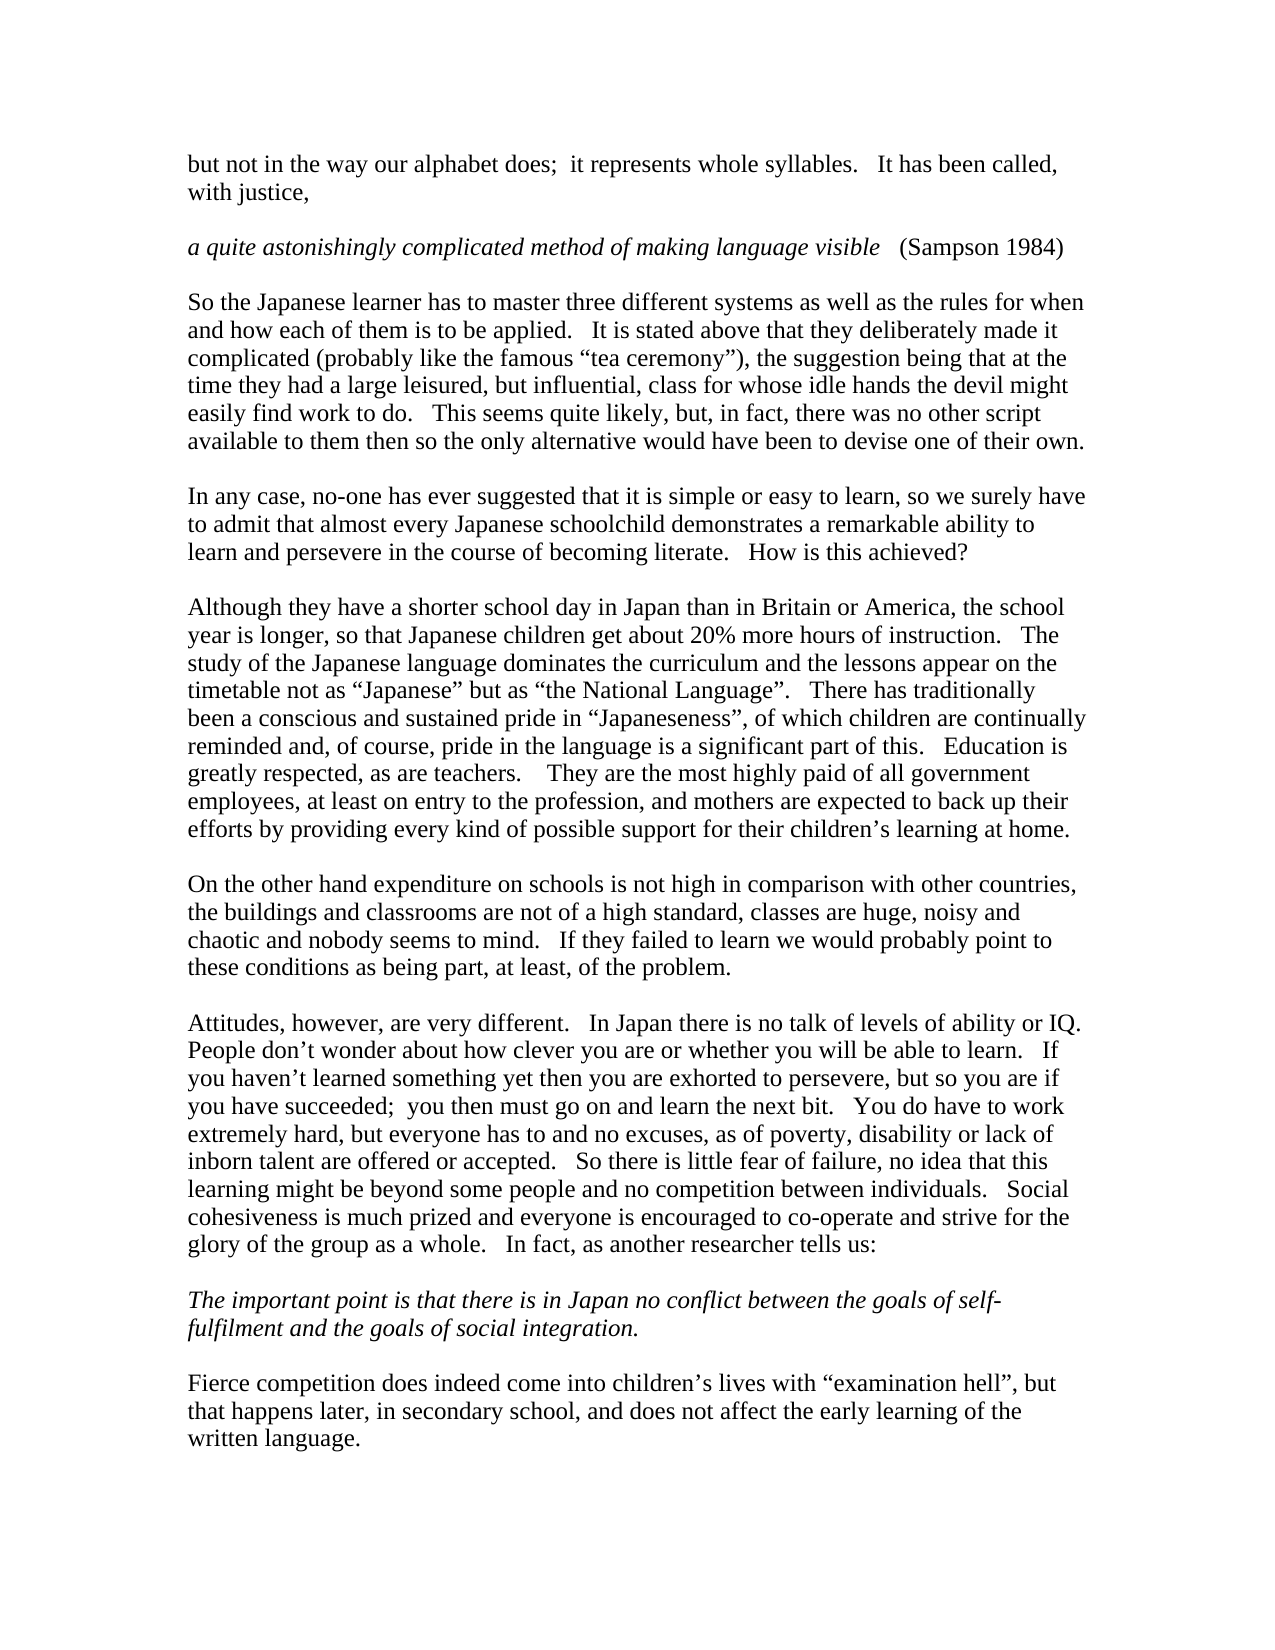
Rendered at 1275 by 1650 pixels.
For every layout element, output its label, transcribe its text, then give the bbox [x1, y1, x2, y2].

text but not in the way our alphabet does; it represents whole syllables. It has been called, with justice, [187, 150, 1087, 205]
text Attitudes, however, are very different. In Japan there is no talk of levels of ability or IQ. People don’t wonder about how clever you are or whether you will be able to learn. If you haven’t learned something yet then you are exhorted to persevere, but so you are if you have succeeded; you then must go on and learn the next bit. You do have to work extremely hard, but everyone has to and no excuses, as of poverty, disability or lack of inborn talent are offered or accepted. So there is little fear of failure, no idea that this learning might be beyond some people and no competition between individuals. Social cohesiveness is much prized and everyone is encouraged to co-operate and strive for the glory of the group as a whole. In fact, as another researcher tells us: [187, 1009, 1087, 1258]
text In any case, no-one has ever suggested that it is simple or easy to learn, so we surely have to admit that almost every Japanese schoolchild demonstrates a remarkable ability to learn and persevere in the course of becoming literate. How is this achieved? [187, 482, 1087, 566]
text Although they have a shorter school day in Japan than in Britain or America, the school year is longer, so that Japanese children get about 20% more hours of instruction. The study of the Japanese language dominates the curriculum and the lessons appear on the timetable not as “Japanese” but as “the National Language”. There has traditionally been a conscious and sustained pride in “Japaneseness”, of which children are continually reminded and, of course, pride in the language is a significant part of this. Education is greatly respected, as are teachers. They are the most highly paid of all government employees, at least on entry to the profession, and mothers are expected to back up their efforts by providing every kind of possible support for their children’s learning at home. [187, 593, 1087, 843]
text The important point is that there is in Japan no conflict between the goals of self-fulfilment and the goals of social integration. [187, 1286, 1087, 1341]
text a quite astonishingly complicated method of making language visible (Sampson 1984) [187, 233, 1087, 261]
text So the Japanese learner has to master three different systems as well as the rules for when and how each of them is to be applied. It is stated above that they deliberately made it complicated (probably like the famous “tea ceremony”), the suggestion being that at the time they had a large leisured, but influential, class for whose idle hands the devil might easily find work to do. This seems quite likely, but, in fact, there was no other script available to them then so the only alternative would have been to devise one of their own. [187, 288, 1087, 455]
text On the other hand expenditure on schools is not high in comparison with other countries, the buildings and classrooms are not of a high standard, classes are huge, noisy and chaotic and nobody seems to mind. If they failed to learn we would probably point to these conditions as being part, at least, of the problem. [187, 870, 1087, 981]
text Fierce competition does indeed come into children’s lives with “examination hell”, but that happens later, in secondary school, and does not affect the early learning of the written language. [187, 1369, 1087, 1452]
